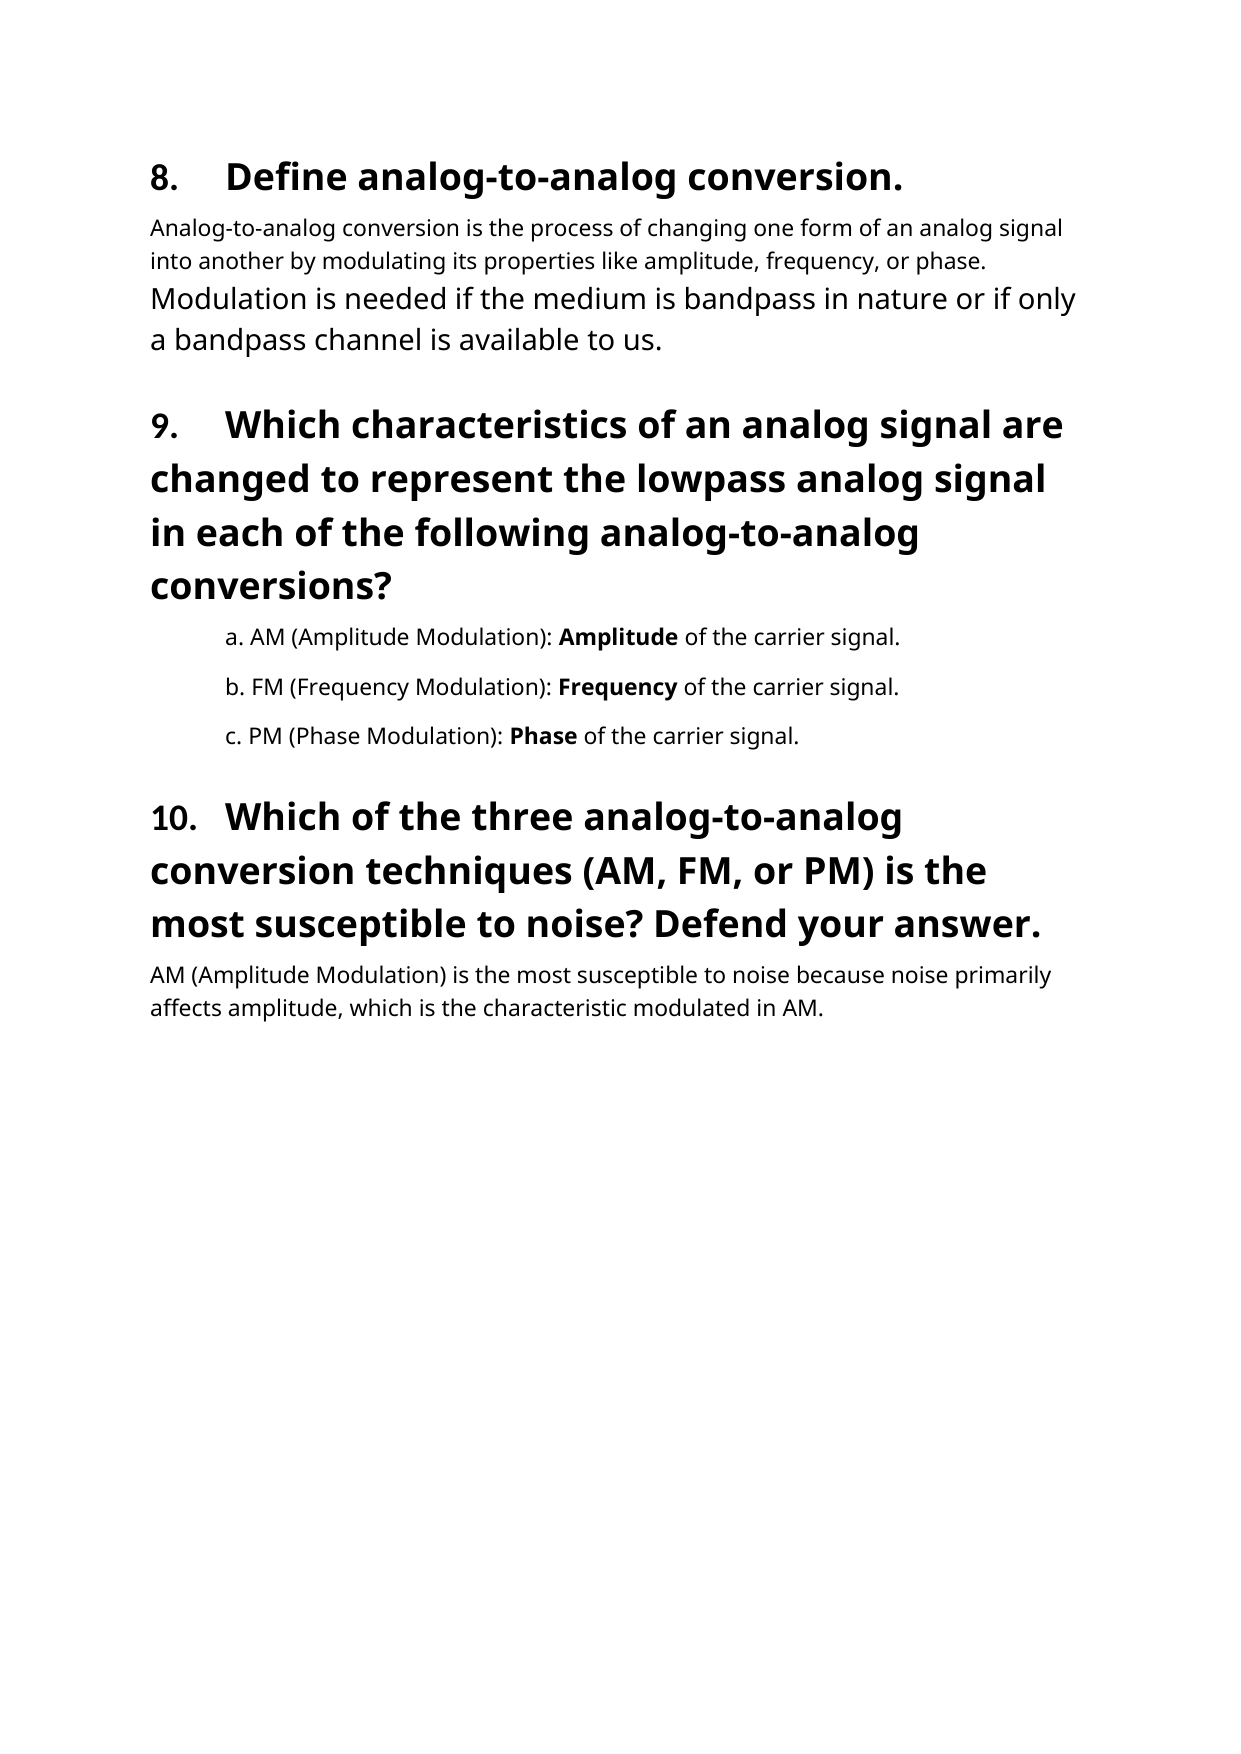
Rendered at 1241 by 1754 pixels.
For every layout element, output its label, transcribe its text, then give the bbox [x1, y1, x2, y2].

text b. FM (Frequency Modulation): Frequency of the carrier signal. [150, 671, 1090, 702]
text AM (Amplitude Modulation) is the most susceptible to noise because noise primarily affects amplitude, which is the characteristic modulated in AM. [150, 959, 1090, 1023]
subtitle Which of the three analog-to-analog conversion techniques (AM, FM, or PM) is the most susceptible to noise? Defend your answer. [150, 791, 1090, 949]
text c. PM (Phase Modulation): Phase of the carrier signal. [150, 720, 1090, 751]
text a. AM (Amplitude Modulation): Amplitude of the carrier signal. [150, 621, 1090, 652]
subtitle Define analog-to-analog conversion. [150, 150, 1090, 201]
text Analog-to-analog conversion is the process of changing one form of an analog signal into another by modulating its properties like amplitude, frequency, or phase. Modulation is needed if the medium is bandpass in nature or if only a bandpass channel is available to us. [150, 212, 1090, 359]
subtitle Which characteristics of an analog signal are changed to represent the lowpass analog signal in each of the following analog-to-analog conversions? [150, 399, 1090, 610]
